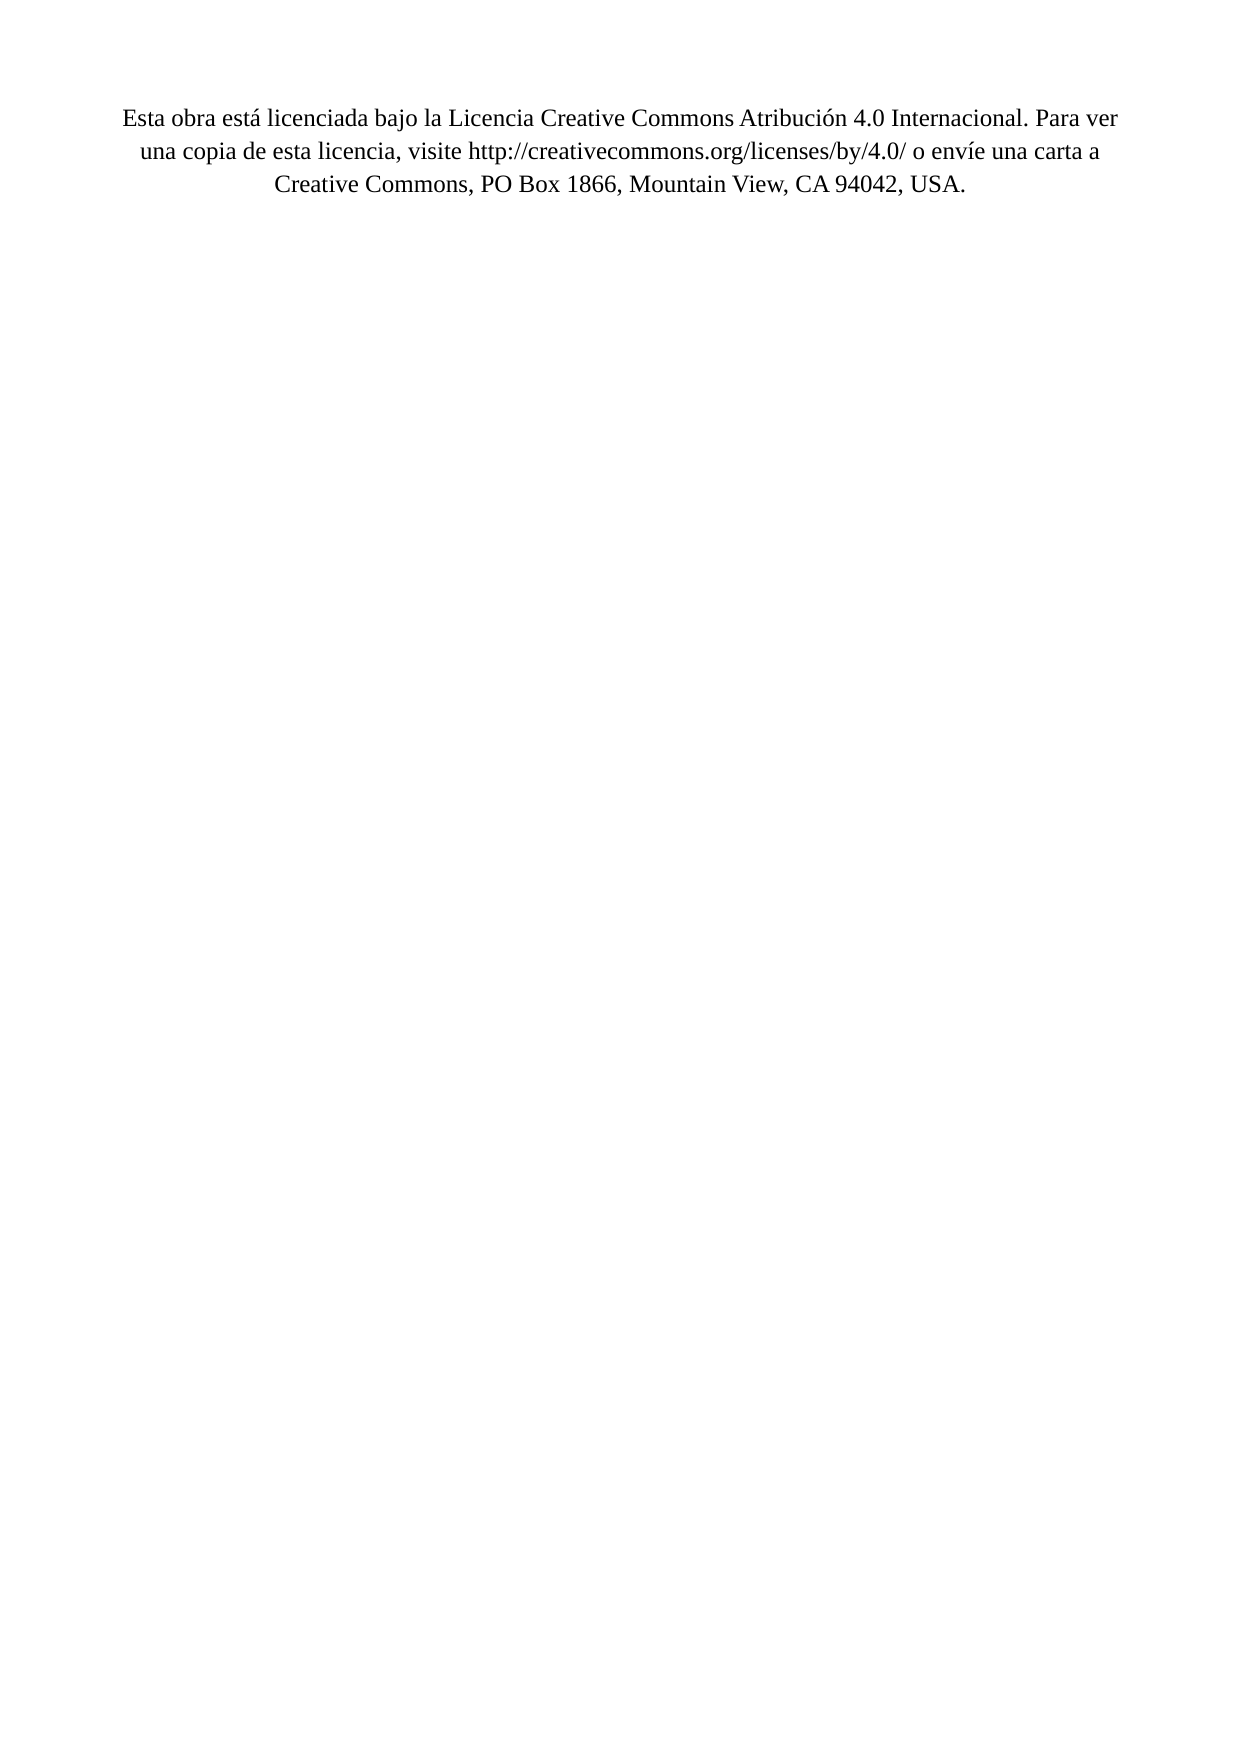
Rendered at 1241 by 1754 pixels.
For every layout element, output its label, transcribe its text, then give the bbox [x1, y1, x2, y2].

text Esta obra está licenciada bajo la Licencia Creative Commons Atribución 4.0 Internacional. Para ver una copia de esta licencia, visite http://creativecommons.org/licenses/by/4.0/ o envíe una carta a Creative Commons, PO Box 1866, Mountain View, CA 94042, USA. [118, 103, 1122, 198]
